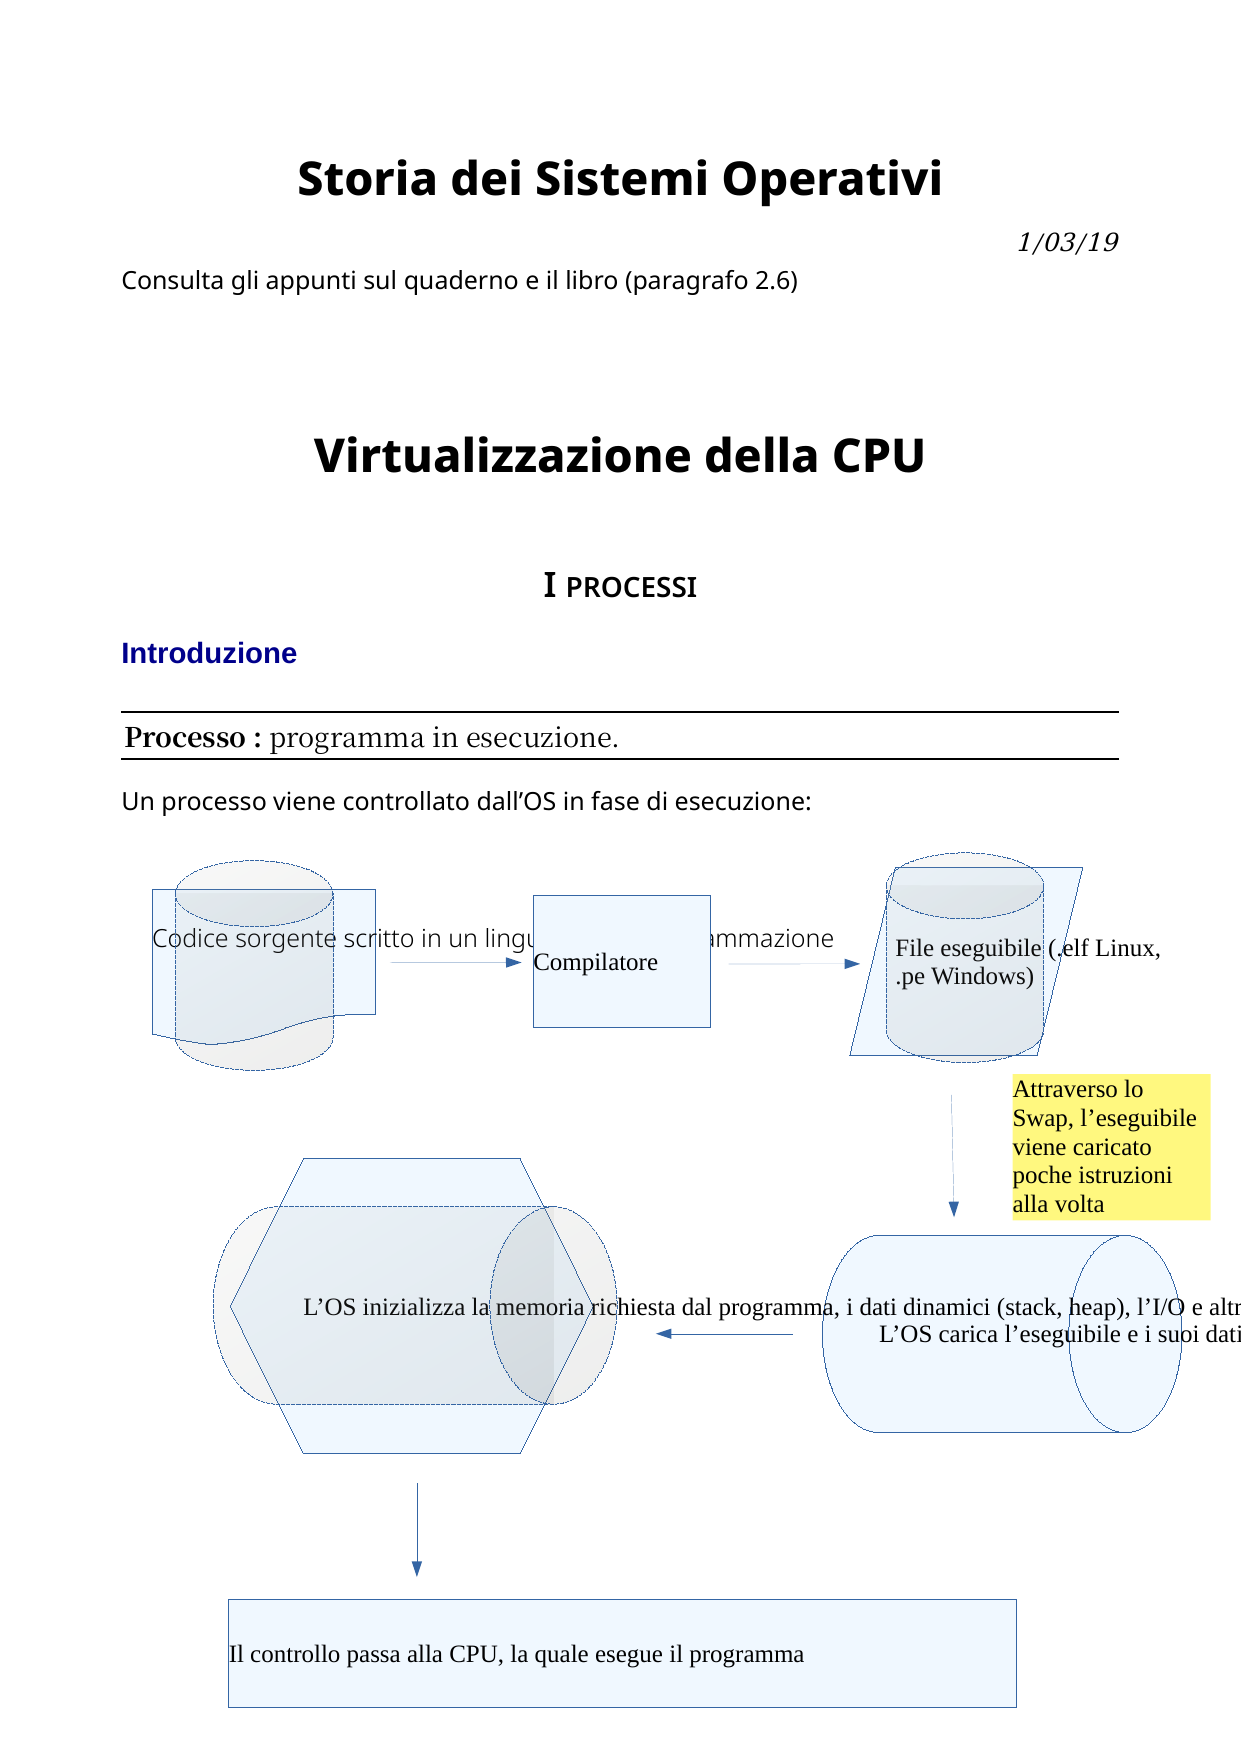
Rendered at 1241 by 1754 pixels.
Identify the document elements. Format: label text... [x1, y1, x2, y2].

subtitle Storia dei Sistemi Operativi [121, 146, 1119, 209]
text Consulta gli appunti sul quaderno e il libro (paragrafo 2.6) [121, 263, 1119, 297]
text Un processo viene controllato dall’OS in fase di esecuzione: [121, 783, 1119, 818]
subtitle I processi [121, 561, 1119, 608]
subtitle Introduzione [121, 636, 1119, 669]
subtitle Virtualizzazione della CPU [121, 423, 1119, 486]
text Processo : programma in esecuzione. [121, 713, 1119, 758]
text 1/03/19 [121, 227, 1119, 257]
